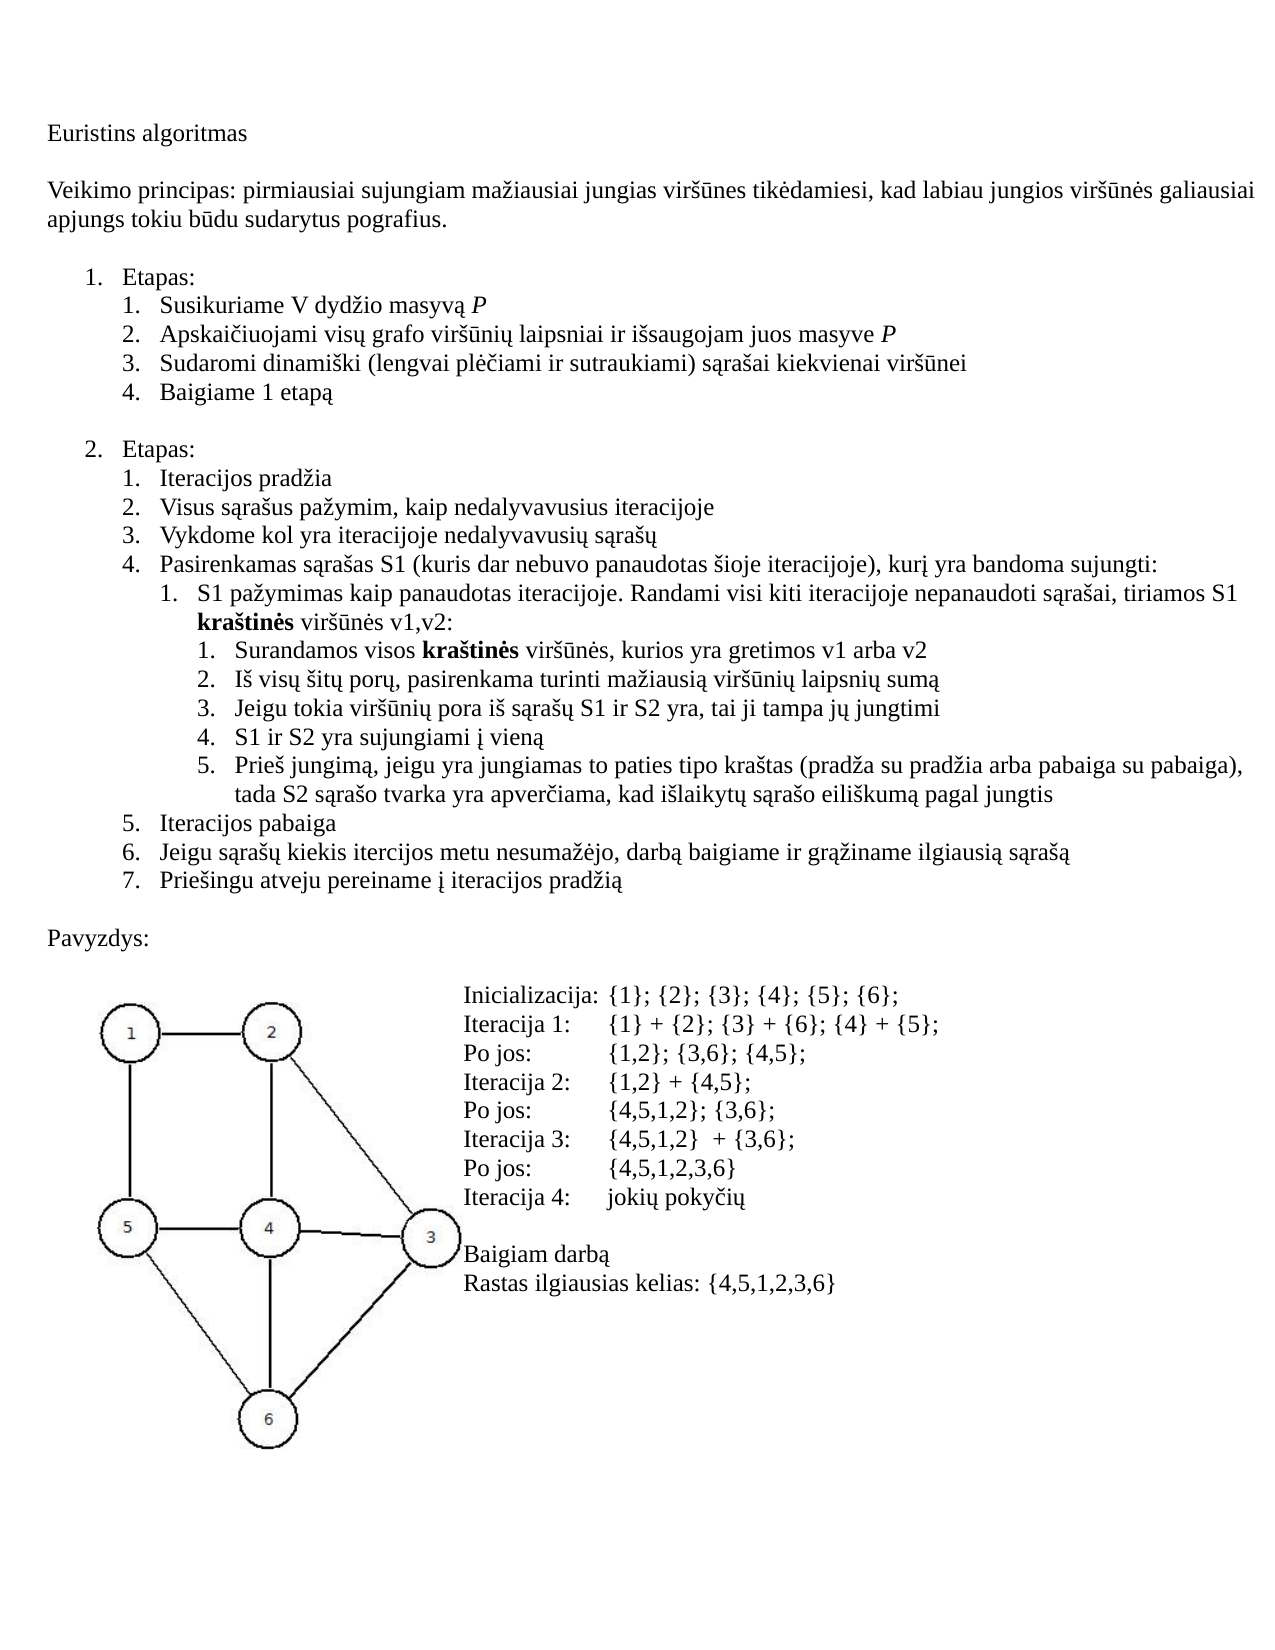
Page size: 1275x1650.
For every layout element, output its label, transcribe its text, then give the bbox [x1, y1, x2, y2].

list Visus sąrašus pažymim, kaip nedalyvavusius iteracijoje [122, 492, 1263, 521]
text Iteracija 4: jokių pokyčių [463, 1182, 1263, 1211]
list Iteracijos pradžia [122, 463, 1263, 492]
text [47, 1096, 97, 1124]
list Baigiame 1 etapą [122, 377, 1263, 406]
list Prieš jungimą, jeigu yra jungiamas to paties tipo kraštas (pradža su pradžia arba pabaiga su pabaiga), tada S2 sąrašo tvarka yra apverčiama, kad išlaikytų sąrašo eiliškumą pagal jungtis [197, 751, 1263, 808]
list Iš visų šitų porų, pasirenkama turinti mažiausią viršūnių laipsnių sumą [197, 664, 1263, 693]
text Po jos: {4,5,1,2}; {3,6}; [463, 1096, 1263, 1124]
list Vykdome kol yra iteracijoje nedalyvavusių sąrašų [122, 521, 1263, 549]
text [47, 1268, 97, 1297]
text Po jos: {4,5,1,2,3,6} [463, 1153, 1263, 1182]
list Apskaičiuojami visų grafo viršūnių laipsniai ir išsaugojam juos masyve P [122, 319, 1263, 348]
text [47, 1182, 97, 1211]
list Susikuriame V dydžio masyvą P [122, 291, 1263, 319]
text [47, 1153, 97, 1182]
text Rastas ilgiausias kelias: {4,5,1,2,3,6} [463, 1268, 1263, 1297]
text [47, 1239, 97, 1268]
text [47, 1124, 97, 1153]
list Sudaromi dinamiški (lengvai plėčiami ir sutraukiami) sąrašai kiekvienai viršūnei [122, 348, 1263, 377]
text Po jos: {1,2}; {3,6}; {4,5}; [463, 1038, 1263, 1067]
text Inicializacija: {1}; {2}; {3}; {4}; {5}; {6}; [47, 981, 1263, 1009]
text [47, 1009, 97, 1038]
picture [97, 1001, 463, 1453]
text Pavyzdys: [47, 923, 1263, 952]
list S1 ir S2 yra sujungiami į vieną [197, 722, 1263, 751]
text [47, 1067, 97, 1096]
text Iteracija 2: {1,2} + {4,5}; [463, 1067, 1263, 1096]
list Etapas: [84, 434, 1263, 463]
text Baigiam darbą [463, 1239, 1263, 1268]
list Jeigu tokia viršūnių pora iš sąrašų S1 ir S2 yra, tai ji tampa jų jungtimi [197, 693, 1263, 722]
list Jeigu sąrašų kiekis itercijos metu nesumažėjo, darbą baigiame ir grąžiname ilgiausią sąrašą [122, 837, 1263, 866]
list Pasirenkamas sąrašas S1 (kuris dar nebuvo panaudotas šioje iteracijoje), kurį yra bandoma sujungti: [122, 549, 1263, 578]
text Euristins algoritmas [47, 118, 1263, 147]
list Priešingu atveju pereiname į iteracijos pradžią [122, 866, 1263, 894]
list Surandamos visos kraštinės viršūnės, kurios yra gretimos v1 arba v2 [197, 636, 1263, 664]
list Etapas: [84, 262, 1263, 291]
text Veikimo principas: pirmiausiai sujungiam mažiausiai jungias viršūnes tikėdamiesi, kad labiau jungios viršūnės galiausiai apjungs tokiu būdu sudarytus pografius. [47, 147, 1263, 233]
text [47, 1038, 97, 1067]
text Iteracija 1: {1} + {2}; {3} + {6}; {4} + {5}; [463, 1009, 1263, 1038]
list S1 pažymimas kaip panaudotas iteracijoje. Randami visi kiti iteracijoje nepanaudoti sąrašai, tiriamos S1 kraštinės viršūnės v1,v2: [159, 578, 1263, 636]
list Iteracijos pabaiga [122, 808, 1263, 837]
text Iteracija 3: {4,5,1,2} + {3,6}; [463, 1124, 1263, 1153]
